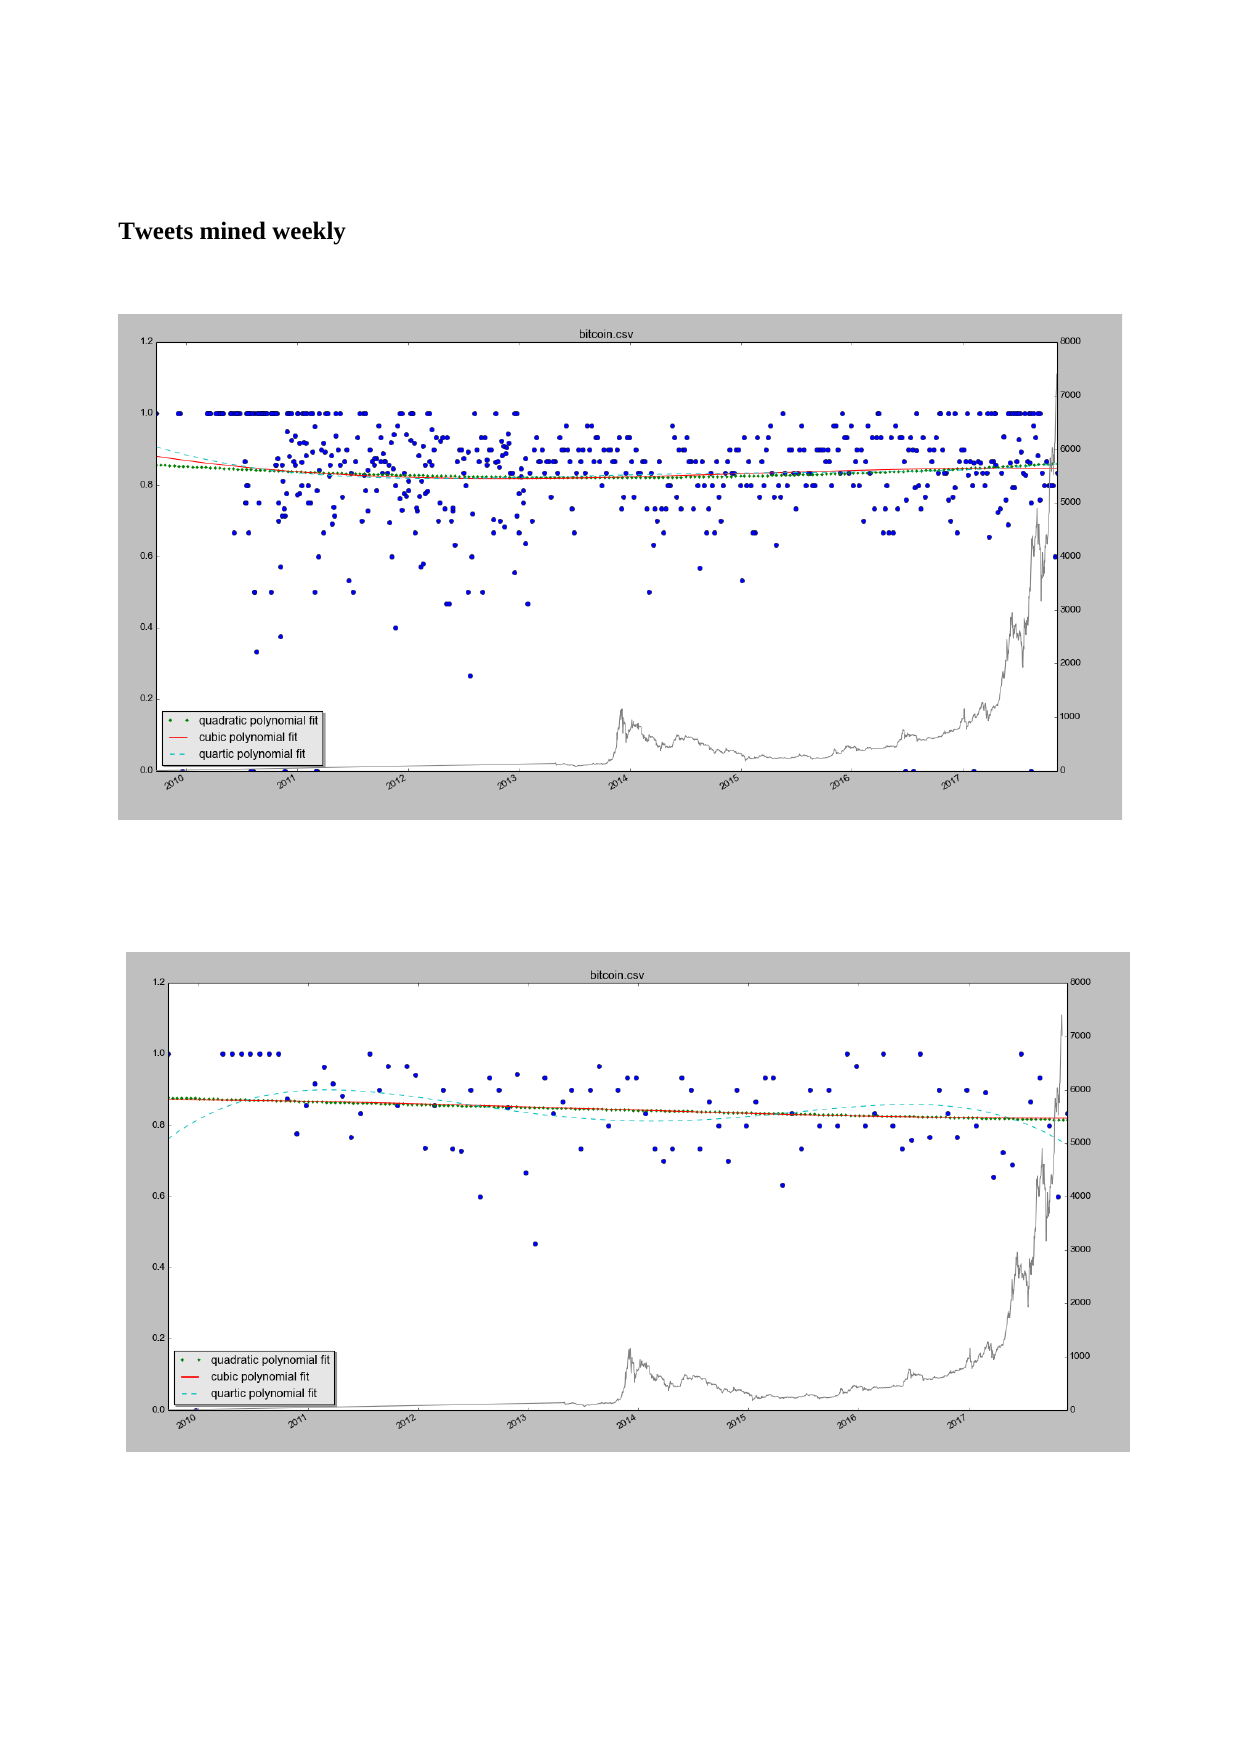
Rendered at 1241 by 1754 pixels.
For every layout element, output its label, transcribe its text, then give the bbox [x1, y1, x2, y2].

picture [126, 952, 1130, 1452]
picture [118, 314, 1123, 820]
text Tweets mined weekly [118, 216, 1122, 245]
